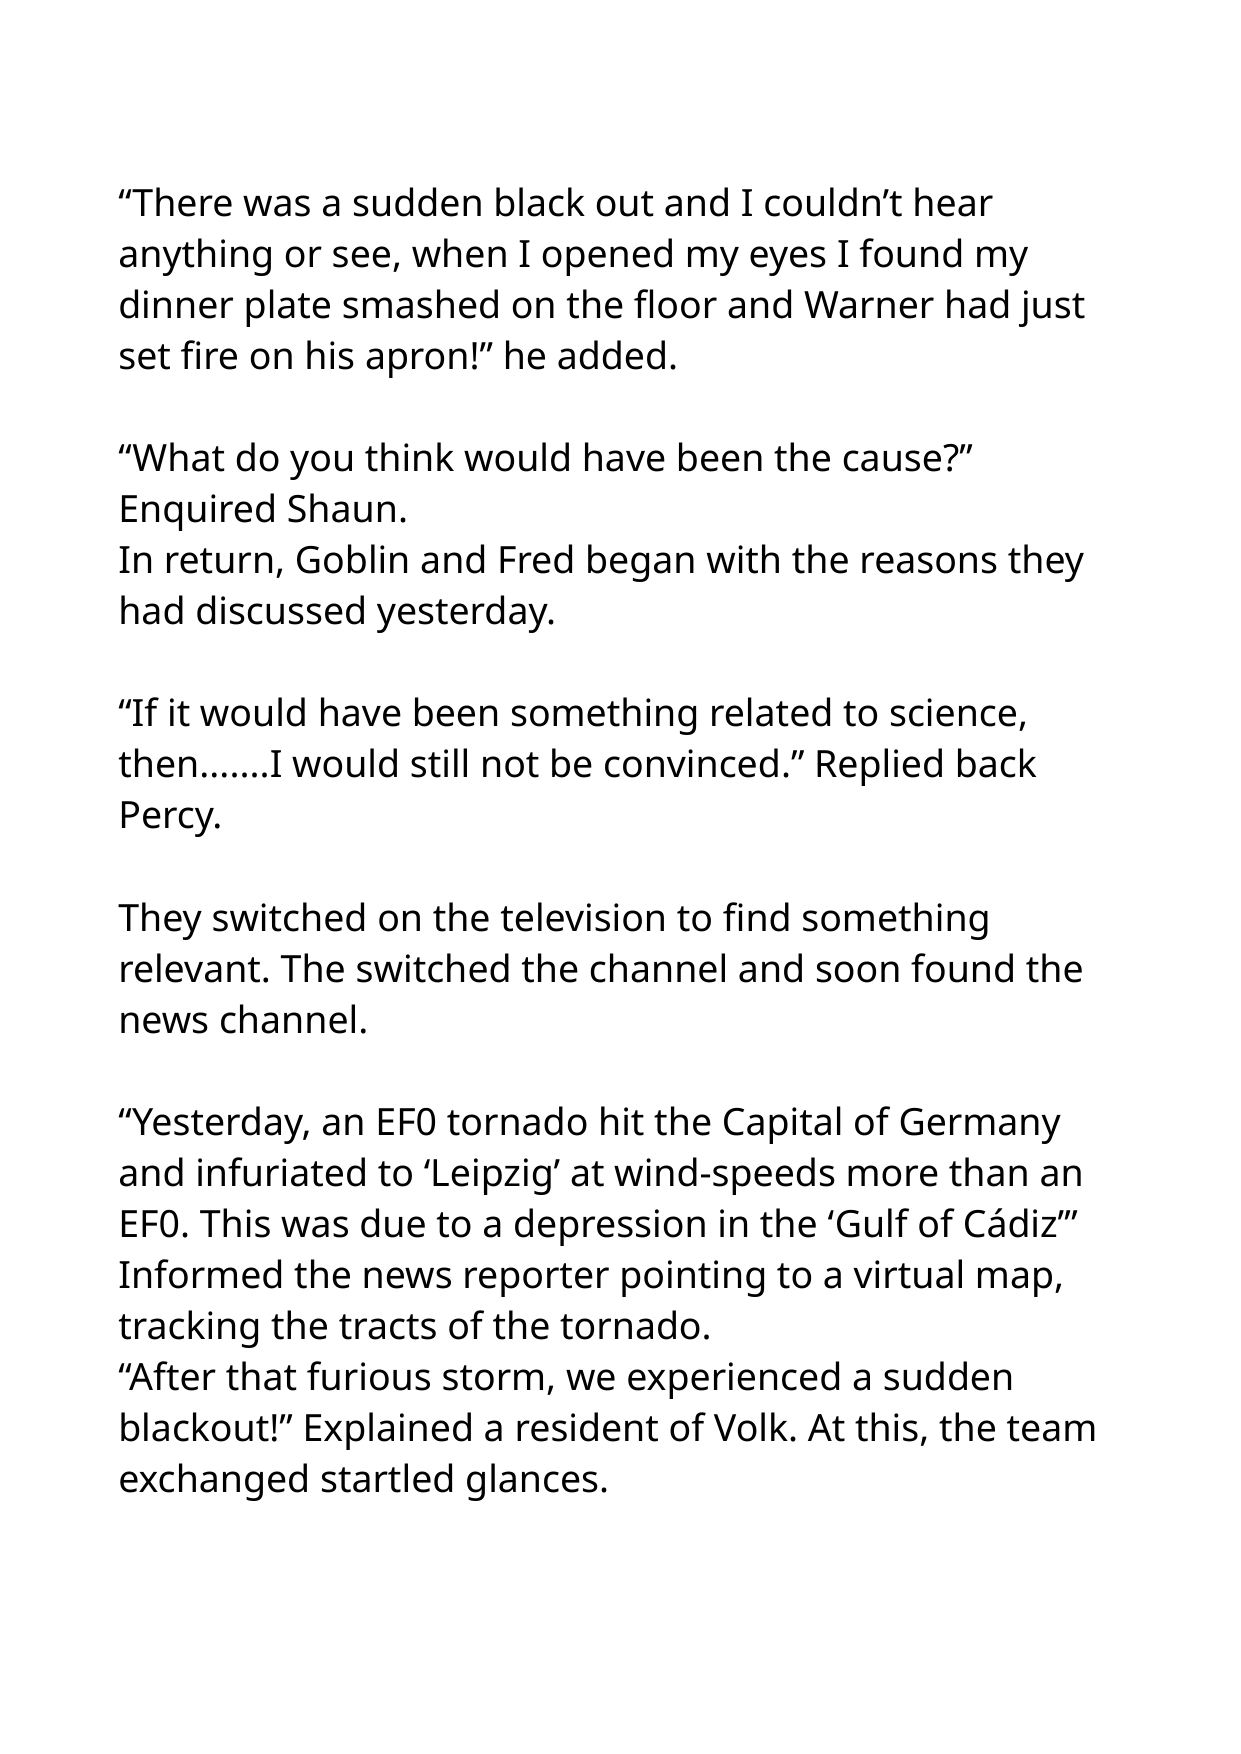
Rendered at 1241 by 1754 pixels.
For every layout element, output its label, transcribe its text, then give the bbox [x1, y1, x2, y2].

text “Yesterday, an EF0 tornado hit the Capital of Germany and infuriated to ‘Leipzig’ at wind-speeds more than an EF0. This was due to a depression in the ‘Gulf of Cádiz’” Informed the news reporter pointing to a virtual map, tracking the tracts of the tornado. [118, 1095, 1122, 1350]
text “After that furious storm, we experienced a sudden blackout!” Explained a resident of Volk. At this, the team exchanged startled glances. [118, 1350, 1122, 1503]
text “There was a sudden black out and I couldn’t hear anything or see, when I opened my eyes I found my dinner plate smashed on the floor and Warner had just set fire on his apron!” he added. [118, 176, 1122, 381]
text They switched on the television to find something relevant. The switched the channel and soon found the news channel. [118, 891, 1122, 1044]
text “What do you think would have been the cause?” Enquired Shaun. [118, 432, 1122, 534]
text “If it would have been something related to science, then.......I would still not be convinced.” Replied back Percy. [118, 687, 1122, 840]
text In return, Goblin and Fred began with the reasons they had discussed yesterday. [118, 534, 1122, 636]
